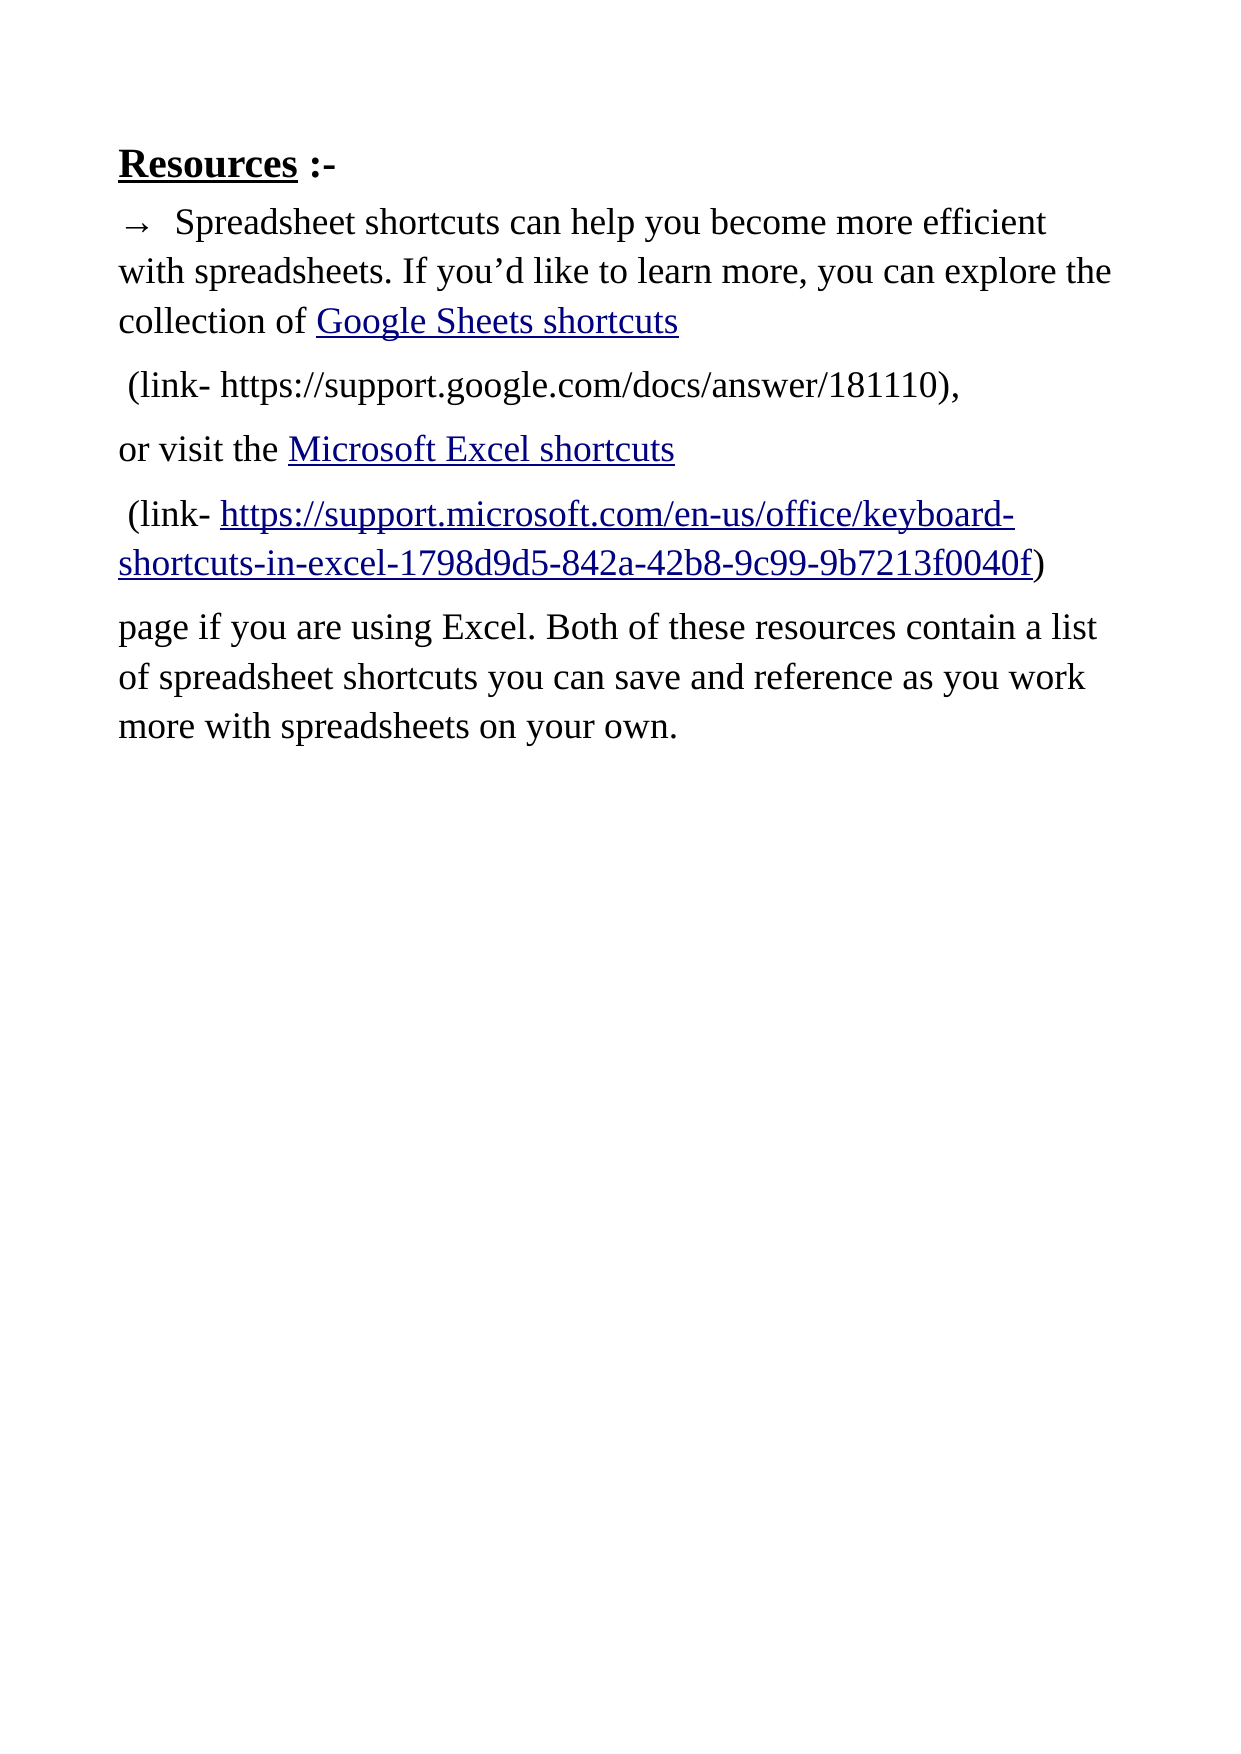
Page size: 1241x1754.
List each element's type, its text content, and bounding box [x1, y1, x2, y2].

text (link- https://support.microsoft.com/en-us/office/keyboard-shortcuts-in-excel-1798d9d5-842a-42b8-9c99-9b7213f0040f) [118, 491, 1122, 584]
text (link- https://support.google.com/docs/answer/181110), [118, 363, 1122, 406]
text → Spreadsheet shortcuts can help you become more efficient with spreadsheets. If you’d like to learn more, you can explore the collection of Google Sheets shortcuts [118, 199, 1122, 342]
subtitle Resources :- [118, 139, 1122, 187]
text page if you are using Excel. Both of these resources contain a list of spreadsheet shortcuts you can save and reference as you work more with spreadsheets on your own. [118, 605, 1122, 747]
text or visit the Microsoft Excel shortcuts [118, 427, 1122, 470]
